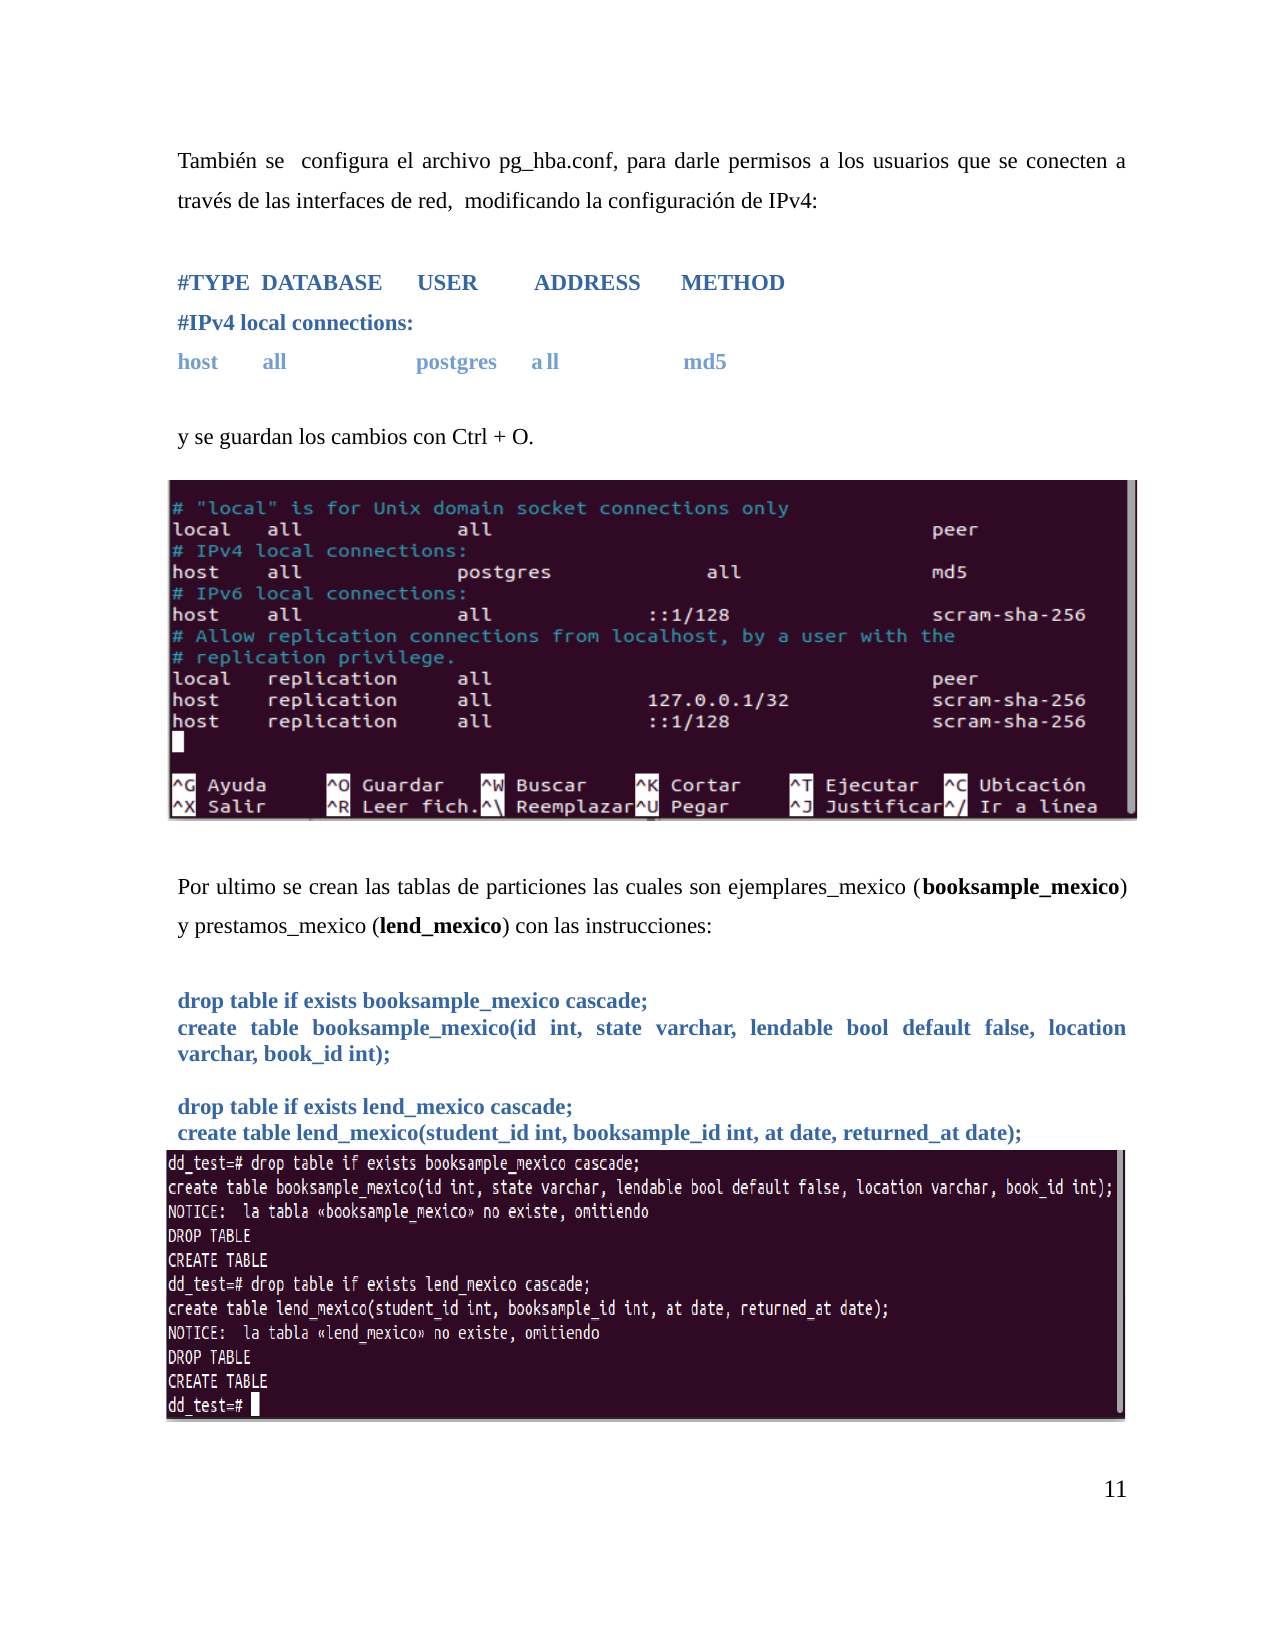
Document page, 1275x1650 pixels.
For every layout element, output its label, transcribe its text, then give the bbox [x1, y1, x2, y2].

text create table booksample_mexico(id int, state varchar, lendable bool default false, location varchar, book_id int); [177, 1014, 1127, 1067]
text y se guardan los cambios con Ctrl + O. [177, 423, 1127, 449]
text drop table if exists lend_mexico cascade; [177, 1093, 1127, 1119]
picture [167, 480, 1138, 821]
text También se configura el archivo pg_hba.conf, para darle permisos a los usuarios que se conecten a través de las interfaces de red, modificando la configuración de IPv4: [177, 148, 1127, 213]
text #IPv4 local connections: [177, 309, 1127, 335]
text #TYPE DATABASE USER ADDRESS METHOD [177, 269, 1127, 296]
text create table lend_mexico(student_id int, booksample_id int, at date, returned_at date); [177, 1119, 1127, 1146]
text Por ultimo se crean las tablas de particiones las cuales son ejemplares_mexico (booksample_mexico) y prestamos_mexico (lend_mexico) con las instrucciones: [177, 873, 1127, 939]
text host all postgres a ll md5 [177, 348, 1127, 374]
picture [166, 1150, 1125, 1422]
text drop table if exists booksample_mexico cascade; [177, 987, 1127, 1014]
